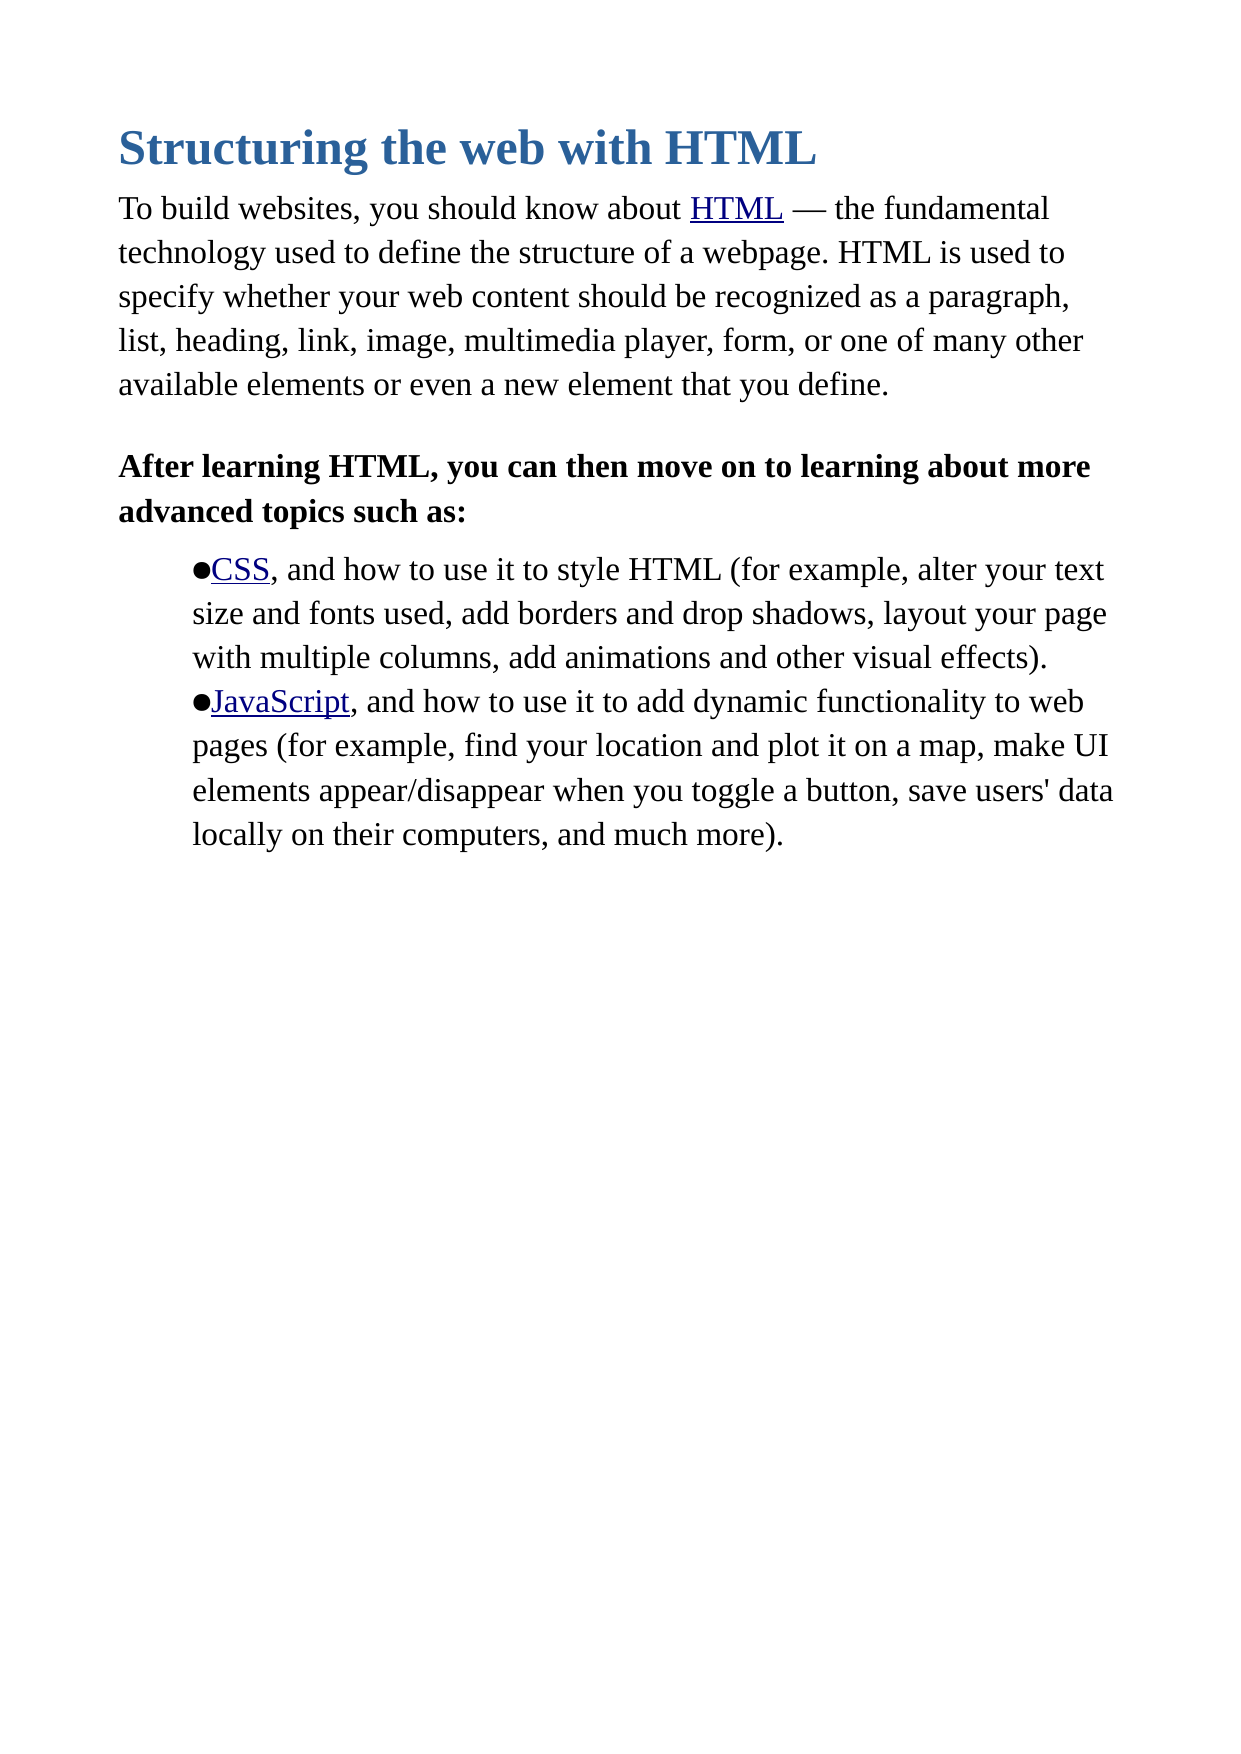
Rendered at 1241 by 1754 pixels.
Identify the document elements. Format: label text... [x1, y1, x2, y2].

list JavaScript, and how to use it to add dynamic functionality to web pages (for example, find your location and plot it on a map, make UI elements appear/disappear when you toggle a button, save users' data locally on their computers, and much more). [118, 682, 1122, 852]
text To build websites, you should know about HTML — the fundamental technology used to define the structure of a webpage. HTML is used to specify whether your web content should be recognized as a paragraph, list, heading, link, image, multimedia player, form, or one of many other available elements or even a new element that you define. [118, 188, 1122, 403]
list CSS, and how to use it to style HTML (for example, alter your text size and fonts used, add borders and drop shadows, layout your page with multiple columns, add animations and other visual effects). [118, 549, 1122, 676]
text After learning HTML, you can then move on to learning about more advanced topics such as: [118, 447, 1122, 529]
subtitle Structuring the web with HTML [118, 118, 1122, 176]
